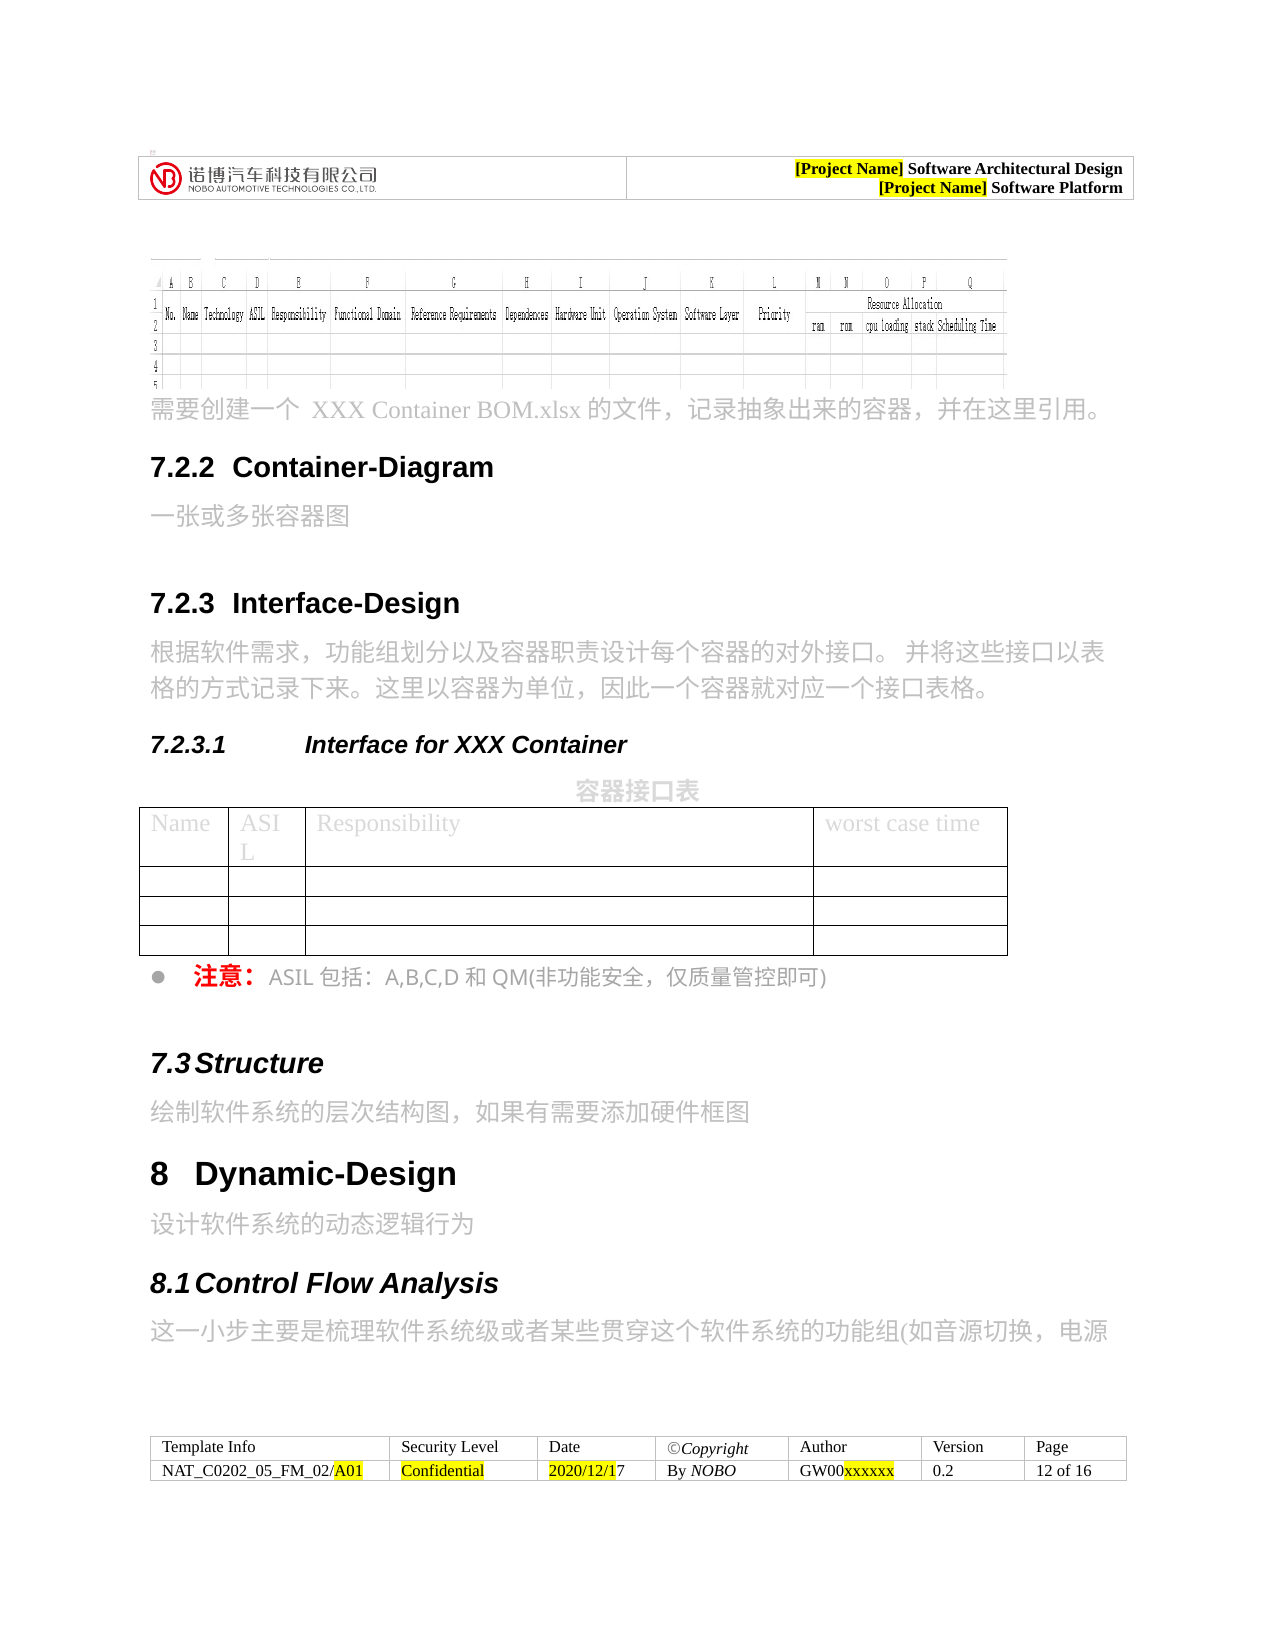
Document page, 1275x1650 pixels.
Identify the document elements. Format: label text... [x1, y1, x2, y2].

subtitle Dynamic-Design [150, 1153, 1125, 1192]
text 容器接口表 [150, 771, 1125, 807]
table_header worst case time [814, 808, 1007, 866]
picture [150, 162, 376, 195]
table_header Name [140, 808, 228, 866]
table_cell [814, 867, 1007, 896]
table_cell [229, 926, 305, 955]
text 根据软件需求，功能组划分以及容器职责设计每个容器的对外接口。 并将这些接口以表格的方式记录下来。这里以容器为单位，因此一个容器就对应一个接口表格。 [150, 632, 1125, 705]
table_cell [140, 867, 228, 896]
text 一张或多张容器图 [150, 496, 1125, 533]
table_cell [814, 897, 1007, 925]
table_cell [140, 926, 228, 955]
subtitle Interface-Design [150, 586, 1125, 620]
text 设计软件系统的动态逻辑行为 [150, 1204, 1125, 1241]
list 注意：ASIL 包括：A,B,C,D 和 QM(非功能安全，仅质量管控即可) [150, 956, 1125, 992]
table_cell [140, 897, 228, 925]
text 绘制软件系统的层次结构图，如果有需要添加硬件框图 [150, 1092, 1125, 1128]
subtitle Interface for XXX Container [150, 730, 1125, 758]
picture [150, 258, 1007, 389]
text 需要创建一个 XXX Container BOM.xlsx 的文件，记录抽象出来的容器，并在这里引用。 [150, 389, 1125, 425]
table_header Responsibility [306, 808, 813, 866]
table_header ASIL [229, 808, 305, 866]
subtitle Structure [150, 1046, 1125, 1080]
table_cell [814, 926, 1007, 955]
subtitle Container-Diagram [150, 450, 1125, 484]
picture [150, 149, 156, 156]
table_cell [306, 926, 813, 955]
table_cell [229, 897, 305, 925]
table_cell [306, 897, 813, 925]
subtitle Control Flow Analysis [150, 1266, 1125, 1299]
table_cell [229, 867, 305, 896]
text 这一小步主要是梳理软件系统级或者某些贯穿这个软件系统的功能组(如音源切换，电源 [150, 1312, 1125, 1348]
table_cell [306, 867, 813, 896]
